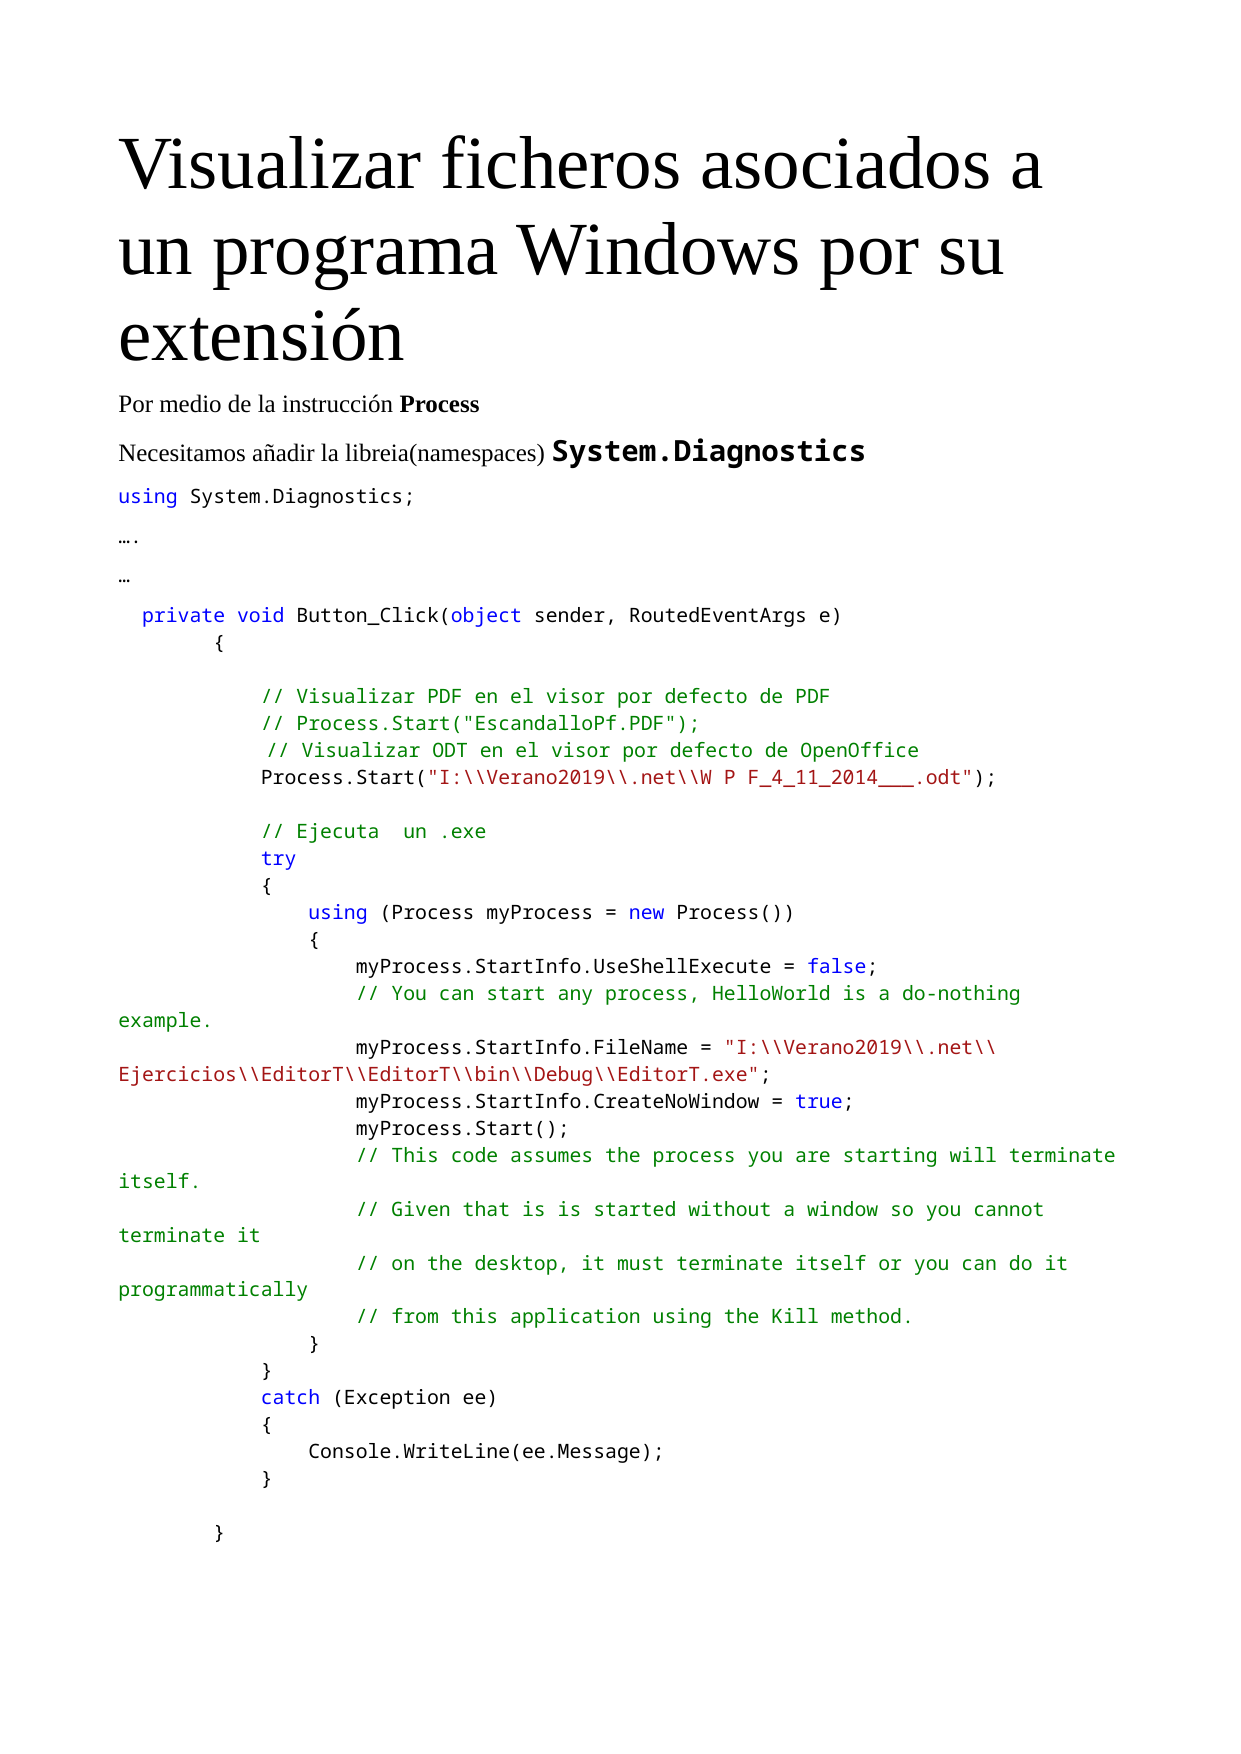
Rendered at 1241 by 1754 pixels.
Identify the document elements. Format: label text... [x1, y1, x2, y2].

text // This code assumes the process you are starting will terminate itself. [118, 1141, 1122, 1195]
text { [118, 1411, 1122, 1438]
text try [118, 844, 1122, 871]
text catch (Exception ee) [118, 1384, 1122, 1411]
text // from this application using the Kill method. [118, 1303, 1122, 1330]
text myProcess.Start(); [118, 1114, 1122, 1141]
text Necesitamos añadir la libreia(namespaces) System.Diagnostics [118, 431, 1122, 470]
text … [118, 562, 1122, 589]
text // You can start any process, HelloWorld is a do-nothing example. [118, 979, 1122, 1033]
text { [118, 871, 1122, 898]
text // Visualizar ODT en el visor por defecto de OpenOffice [118, 736, 1122, 763]
text // on the desktop, it must terminate itself or you can do it programmatically [118, 1249, 1122, 1303]
text // Process.Start("EscandalloPf.PDF"); [118, 709, 1122, 736]
text …. [118, 522, 1122, 549]
text Console.WriteLine(ee.Message); [118, 1438, 1122, 1464]
text { [118, 628, 1122, 655]
text // Ejecuta un .exe [118, 817, 1122, 844]
text { [118, 925, 1122, 952]
text // Visualizar PDF en el visor por defecto de PDF [118, 682, 1122, 709]
text } [118, 1464, 1122, 1492]
text myProcess.StartInfo.FileName = "I:\\Verano2019\\.net\\Ejercicios\\EditorT\\EditorT\\bin\\Debug\\EditorT.exe"; [118, 1033, 1122, 1087]
text Visualizar ficheros asociados a un programa Windows por su extensión [118, 118, 1122, 377]
text myProcess.StartInfo.CreateNoWindow = true; [118, 1087, 1122, 1114]
text myProcess.StartInfo.UseShellExecute = false; [118, 952, 1122, 979]
text // Given that is is started without a window so you cannot terminate it [118, 1195, 1122, 1249]
text using System.Diagnostics; [118, 483, 1122, 510]
text } [118, 1357, 1122, 1384]
text using (Process myProcess = new Process()) [118, 898, 1122, 925]
text Process.Start("I:\\Verano2019\\.net\\W P F_4_11_2014___.odt"); [118, 763, 1122, 790]
text private void Button_Click(object sender, RoutedEventArgs e) [118, 601, 1122, 628]
text Por medio de la instrucción Process [118, 389, 1122, 418]
text } [118, 1518, 1122, 1546]
text } [118, 1330, 1122, 1357]
